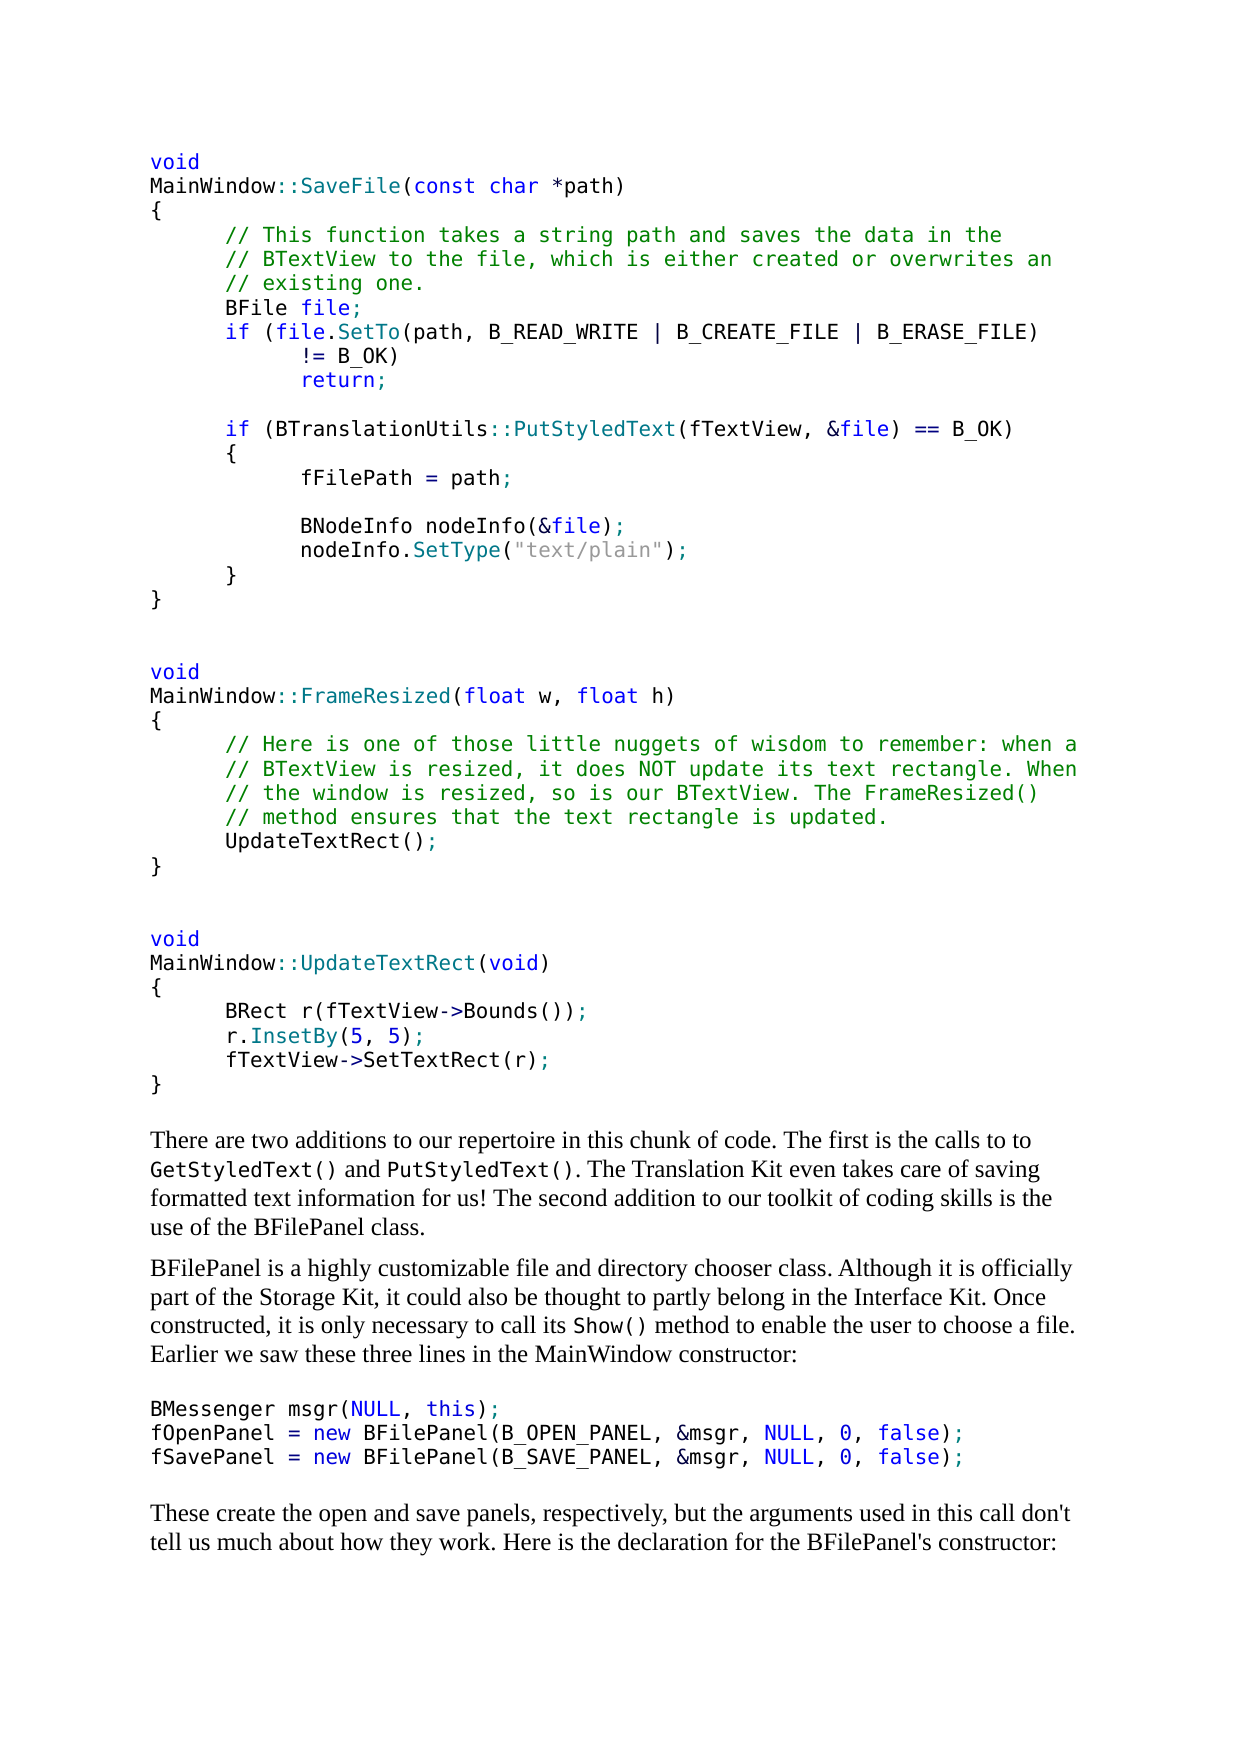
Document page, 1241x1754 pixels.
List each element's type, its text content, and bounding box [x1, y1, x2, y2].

text } [150, 563, 1090, 587]
text // Here is one of those little nuggets of wisdom to remember: when a [150, 732, 1090, 757]
text if (file.SetTo(path, B_READ_WRITE | B_CREATE_FILE | B_ERASE_FILE) [150, 320, 1090, 344]
text // method ensures that the text rectangle is updated. [150, 805, 1090, 829]
text fFilePath = path; [150, 466, 1090, 490]
text MainWindow::SaveFile(const char *path) [150, 174, 1090, 198]
text } [150, 1072, 1090, 1097]
text fTextView->SetTextRect(r); [150, 1048, 1090, 1072]
text != B_OK) [150, 344, 1090, 368]
text r.InsetBy(5, 5); [150, 1024, 1090, 1048]
text BRect r(fTextView->Bounds()); [150, 999, 1090, 1024]
text MainWindow::UpdateTextRect(void) [150, 951, 1090, 975]
text There are two additions to our repertoire in this chunk of code. The first is the calls to to GetStyledText() and PutStyledText(). The Translation Kit even takes care of saving formatted text information for us! The second addition to our toolkit of coding skills is the use of the BFilePanel class. [150, 1125, 1090, 1240]
text // BTextView to the file, which is either created or overwrites an [150, 247, 1090, 271]
text // existing one. [150, 271, 1090, 296]
text void [150, 927, 1090, 951]
text if (BTranslationUtils::PutStyledText(fTextView, &file) == B_OK) [150, 417, 1090, 441]
text { [150, 975, 1090, 999]
text void [150, 150, 1090, 174]
text BFile file; [150, 296, 1090, 320]
text return; [150, 368, 1090, 393]
text void [150, 660, 1090, 684]
text { [150, 441, 1090, 466]
text // the window is resized, so is our BTextView. The FrameResized() [150, 781, 1090, 805]
text } [150, 854, 1090, 878]
text BMessenger msgr(NULL, this); [150, 1397, 1090, 1421]
text BFilePanel is a highly customizable file and directory chooser class. Although it is officially part of the Storage Kit, it could also be thought to partly belong in the Interface Kit. Once constructed, it is only necessary to call its Show() method to enable the user to choose a file. Earlier we saw these three lines in the MainWindow constructor: [150, 1253, 1090, 1368]
text MainWindow::FrameResized(float w, float h) [150, 684, 1090, 708]
text fOpenPanel = new BFilePanel(B_OPEN_PANEL, &msgr, NULL, 0, false); [150, 1421, 1090, 1445]
text nodeInfo.SetType("text/plain"); [150, 538, 1090, 563]
text These create the open and save panels, respectively, but the arguments used in this call don't tell us much about how they work. Here is the declaration for the BFilePanel's constructor: [150, 1498, 1090, 1556]
text // This function takes a string path and saves the data in the [150, 223, 1090, 247]
text fSavePanel = new BFilePanel(B_SAVE_PANEL, &msgr, NULL, 0, false); [150, 1445, 1090, 1469]
text UpdateTextRect(); [150, 829, 1090, 854]
text } [150, 587, 1090, 611]
text // BTextView is resized, it does NOT update its text rectangle. When [150, 757, 1090, 781]
text { [150, 708, 1090, 732]
text { [150, 198, 1090, 223]
text BNodeInfo nodeInfo(&file); [150, 514, 1090, 538]
